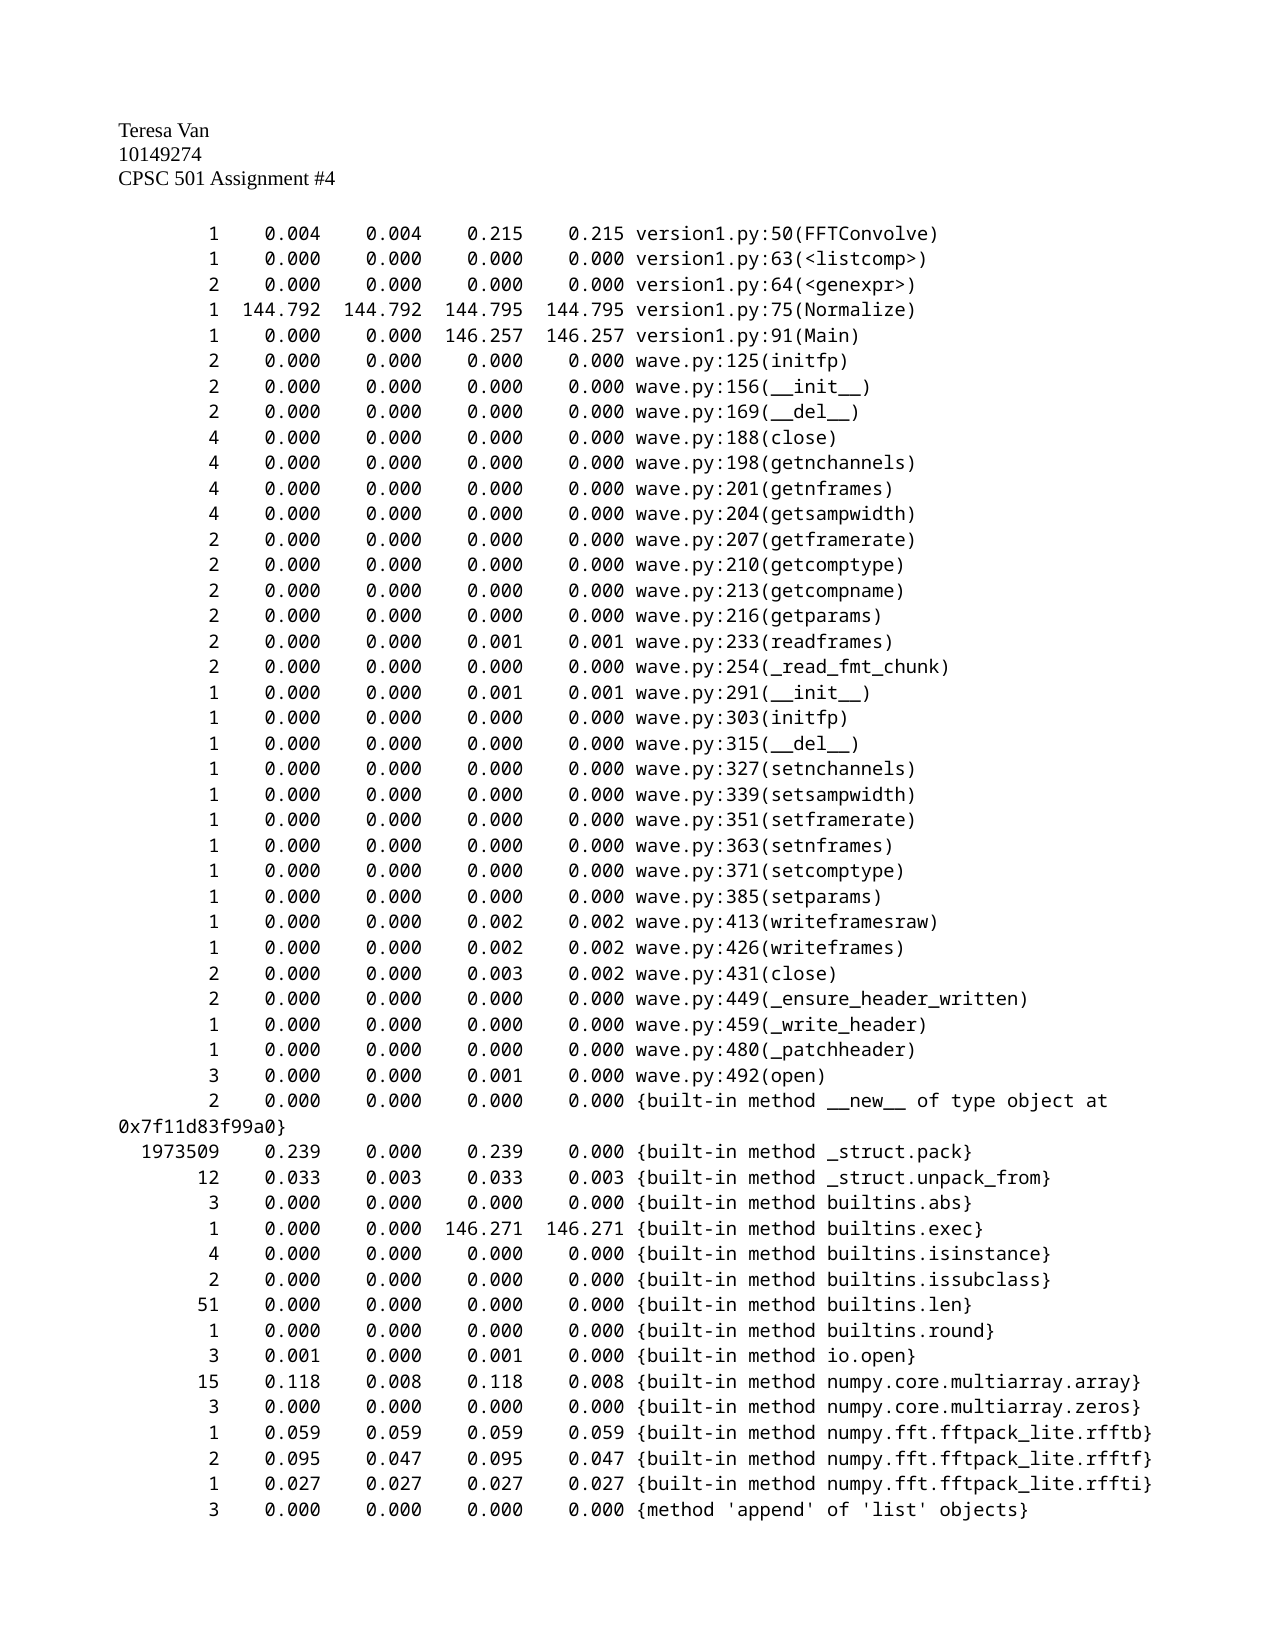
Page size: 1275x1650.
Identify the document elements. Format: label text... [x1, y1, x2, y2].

text 51 0.000 0.000 0.000 0.000 {built-in method builtins.len} [118, 1292, 1157, 1317]
text 3 0.000 0.000 0.000 0.000 {built-in method numpy.core.multiarray.zeros} [118, 1394, 1157, 1419]
text 4 0.000 0.000 0.000 0.000 wave.py:198(getnchannels) [118, 449, 1157, 475]
text 4 0.000 0.000 0.000 0.000 wave.py:201(getnframes) [118, 475, 1157, 501]
text 1 0.000 0.000 0.000 0.000 wave.py:459(_write_header) [118, 1011, 1157, 1036]
text 3 0.000 0.000 0.001 0.000 wave.py:492(open) [118, 1062, 1157, 1087]
text 2 0.000 0.000 0.003 0.002 wave.py:431(close) [118, 960, 1157, 985]
text 1 0.000 0.000 0.000 0.000 wave.py:303(initfp) [118, 705, 1157, 730]
text 2 0.000 0.000 0.000 0.000 {built-in method __new__ of type object at 0x7f11d83f99a0} [118, 1087, 1157, 1138]
text 1 0.000 0.000 0.000 0.000 wave.py:327(setnchannels) [118, 756, 1157, 781]
text 2 0.000 0.000 0.000 0.000 wave.py:216(getparams) [118, 603, 1157, 628]
text 2 0.000 0.000 0.000 0.000 wave.py:156(__init__) [118, 373, 1157, 398]
text 1 0.000 0.000 0.000 0.000 wave.py:480(_patchheader) [118, 1036, 1157, 1062]
text 2 0.000 0.000 0.000 0.000 wave.py:207(getframerate) [118, 526, 1157, 552]
text 1 0.000 0.000 0.000 0.000 wave.py:363(setnframes) [118, 832, 1157, 858]
text 4 0.000 0.000 0.000 0.000 {built-in method builtins.isinstance} [118, 1241, 1157, 1266]
text 3 0.000 0.000 0.000 0.000 {method 'append' of 'list' objects} [118, 1496, 1157, 1521]
text 1 0.000 0.000 0.000 0.000 wave.py:351(setframerate) [118, 807, 1157, 832]
text 1 0.000 0.000 0.002 0.002 wave.py:413(writeframesraw) [118, 909, 1157, 934]
text 1 0.000 0.000 146.271 146.271 {built-in method builtins.exec} [118, 1215, 1157, 1241]
text 1 0.000 0.000 0.001 0.001 wave.py:291(__init__) [118, 679, 1157, 705]
text 2 0.000 0.000 0.001 0.001 wave.py:233(readframes) [118, 628, 1157, 654]
text 12 0.033 0.003 0.033 0.003 {built-in method _struct.unpack_from} [118, 1164, 1157, 1189]
text 1 0.000 0.000 146.257 146.257 version1.py:91(Main) [118, 322, 1157, 347]
text 1 0.000 0.000 0.000 0.000 {built-in method builtins.round} [118, 1317, 1157, 1343]
text 1 0.027 0.027 0.027 0.027 {built-in method numpy.fft.fftpack_lite.rffti} [118, 1470, 1157, 1496]
text 2 0.000 0.000 0.000 0.000 version1.py:64(<genexpr>) [118, 271, 1157, 296]
text 3 0.000 0.000 0.000 0.000 {built-in method builtins.abs} [118, 1189, 1157, 1215]
text 1973509 0.239 0.000 0.239 0.000 {built-in method _struct.pack} [118, 1138, 1157, 1164]
text 2 0.000 0.000 0.000 0.000 wave.py:254(_read_fmt_chunk) [118, 654, 1157, 679]
text 3 0.001 0.000 0.001 0.000 {built-in method io.open} [118, 1343, 1157, 1368]
text 1 0.059 0.059 0.059 0.059 {built-in method numpy.fft.fftpack_lite.rfftb} [118, 1419, 1157, 1445]
text 2 0.000 0.000 0.000 0.000 wave.py:449(_ensure_header_written) [118, 985, 1157, 1011]
text 1 0.004 0.004 0.215 0.215 version1.py:50(FFTConvolve) [118, 220, 1157, 245]
text 1 0.000 0.000 0.002 0.002 wave.py:426(writeframes) [118, 934, 1157, 960]
text 1 144.792 144.792 144.795 144.795 version1.py:75(Normalize) [118, 296, 1157, 322]
text 15 0.118 0.008 0.118 0.008 {built-in method numpy.core.multiarray.array} [118, 1368, 1157, 1394]
text 1 0.000 0.000 0.000 0.000 version1.py:63(<listcomp>) [118, 245, 1157, 271]
text 1 0.000 0.000 0.000 0.000 wave.py:385(setparams) [118, 883, 1157, 909]
text 2 0.000 0.000 0.000 0.000 {built-in method builtins.issubclass} [118, 1266, 1157, 1292]
text 1 0.000 0.000 0.000 0.000 wave.py:371(setcomptype) [118, 858, 1157, 883]
text 2 0.000 0.000 0.000 0.000 wave.py:169(__del__) [118, 398, 1157, 424]
text 1 0.000 0.000 0.000 0.000 wave.py:315(__del__) [118, 730, 1157, 756]
text 2 0.000 0.000 0.000 0.000 wave.py:210(getcomptype) [118, 552, 1157, 577]
text 2 0.095 0.047 0.095 0.047 {built-in method numpy.fft.fftpack_lite.rfftf} [118, 1445, 1157, 1470]
text 1 0.000 0.000 0.000 0.000 wave.py:339(setsampwidth) [118, 781, 1157, 807]
text 2 0.000 0.000 0.000 0.000 wave.py:125(initfp) [118, 347, 1157, 373]
text 4 0.000 0.000 0.000 0.000 wave.py:188(close) [118, 424, 1157, 449]
text 4 0.000 0.000 0.000 0.000 wave.py:204(getsampwidth) [118, 501, 1157, 526]
text 2 0.000 0.000 0.000 0.000 wave.py:213(getcompname) [118, 577, 1157, 603]
